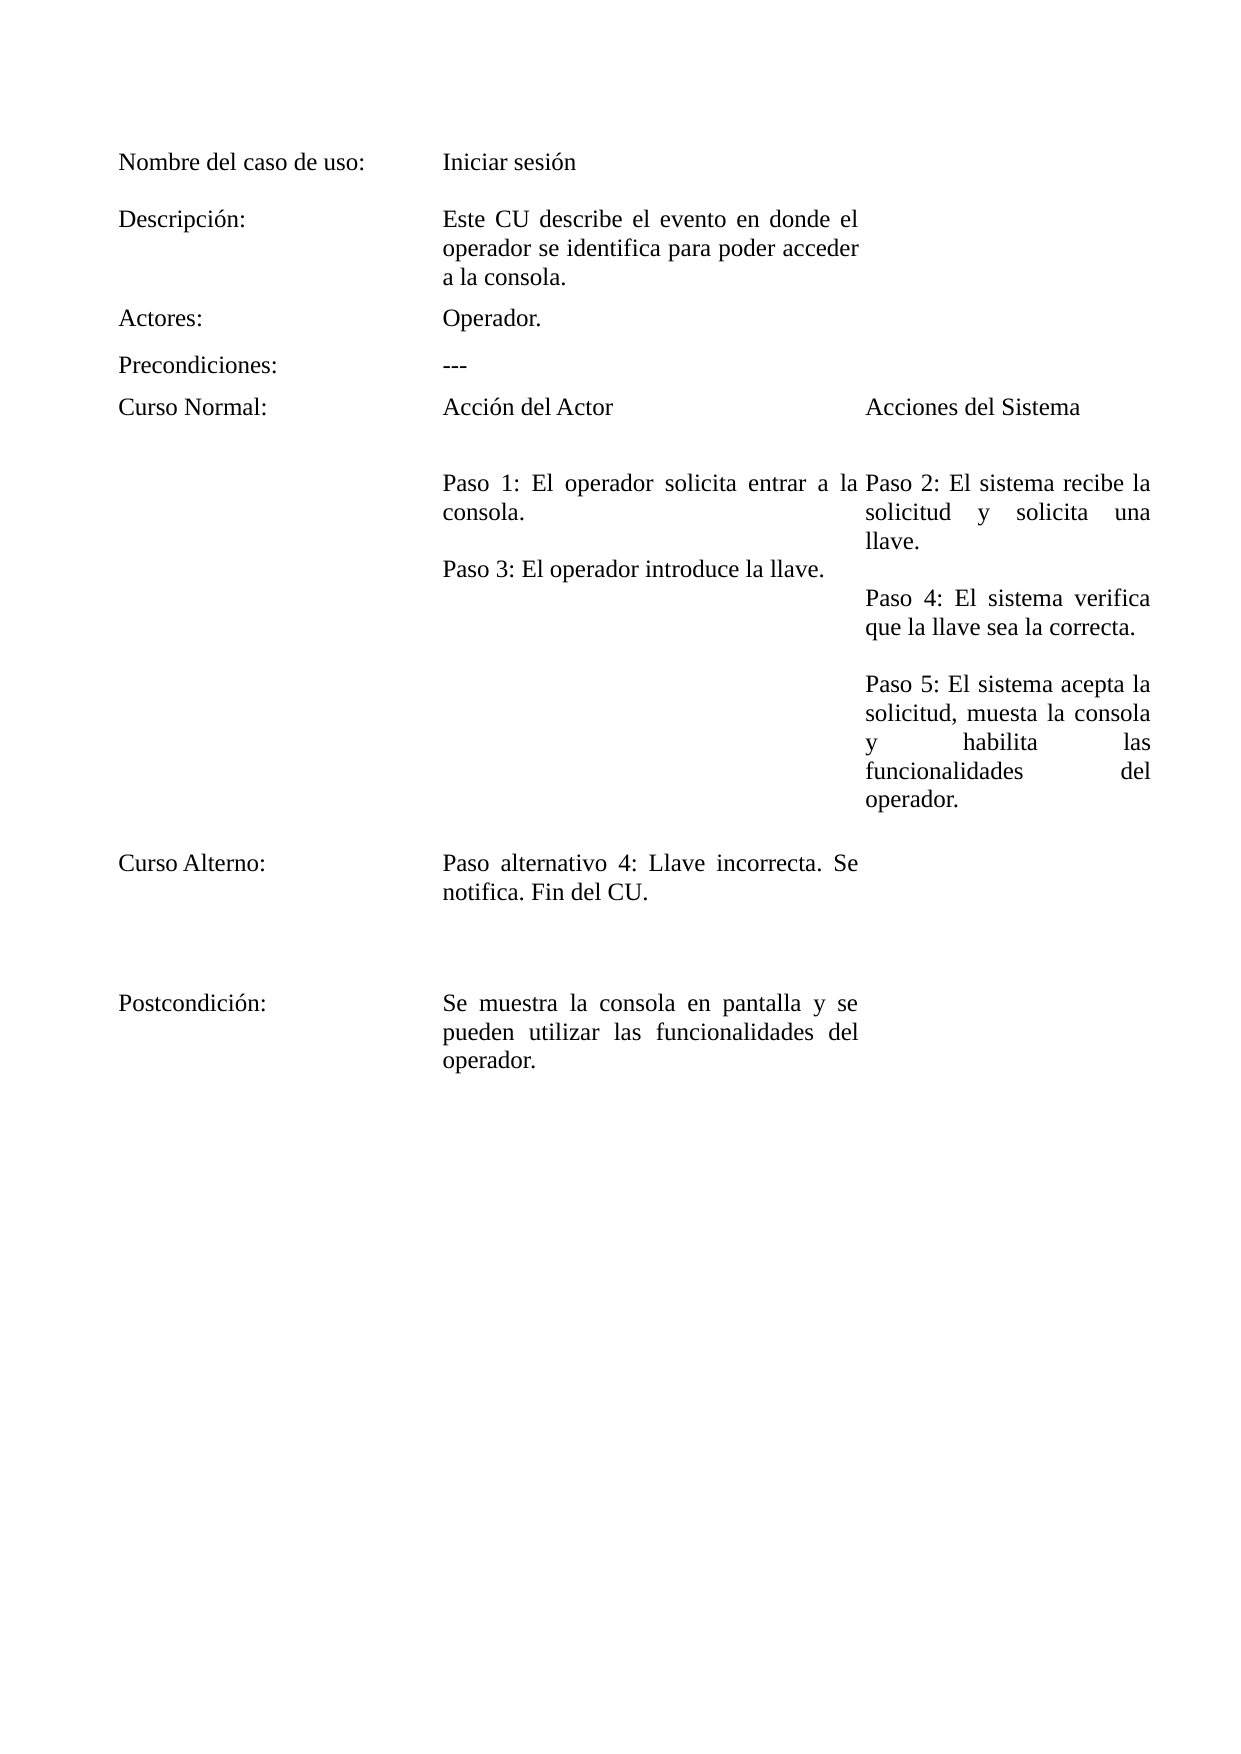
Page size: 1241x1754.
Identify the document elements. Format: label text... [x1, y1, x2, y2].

table_cell [862, 303, 1154, 350]
table_cell --- [439, 350, 862, 392]
table_cell Paso 1: El operador solicita entrar a la consola. Paso 3: El operador introduce la llave. [439, 468, 862, 848]
table_cell Curso Alterno: [115, 848, 439, 988]
table_header Iniciar sesión [439, 147, 862, 204]
table_cell Postcondición: [115, 988, 439, 1074]
table_cell Acciones del Sistema [862, 392, 1154, 468]
table_cell Precondiciones: [115, 350, 439, 392]
table_cell Acción del Actor [439, 392, 862, 468]
table_cell Operador. [439, 303, 862, 350]
table_header Nombre del caso de uso: [115, 147, 439, 204]
table_cell Curso Normal: [115, 392, 439, 468]
table_cell [862, 204, 1154, 303]
table_cell [115, 468, 439, 848]
table_cell Actores: [115, 303, 439, 350]
table_cell [862, 848, 1154, 988]
table_cell Paso alternativo 4: Llave incorrecta. Se notifica. Fin del CU. [439, 848, 862, 988]
table_cell Paso 2: El sistema recibe la solicitud y solicita una llave. Paso 4: El sistema verifica que la llave sea la correcta. Paso 5: El sistema acepta la solicitud, muesta la consola y habilita las funcionalidades del operador. [862, 468, 1154, 848]
table_cell Se muestra la consola en pantalla y se pueden utilizar las funcionalidades del operador. [439, 988, 862, 1074]
table_cell Este CU describe el evento en donde el operador se identifica para poder acceder a la consola. [439, 204, 862, 303]
table_cell [862, 350, 1154, 392]
table_cell [862, 988, 1154, 1074]
table_header [862, 147, 1154, 204]
table_cell Descripción: [115, 204, 439, 303]
